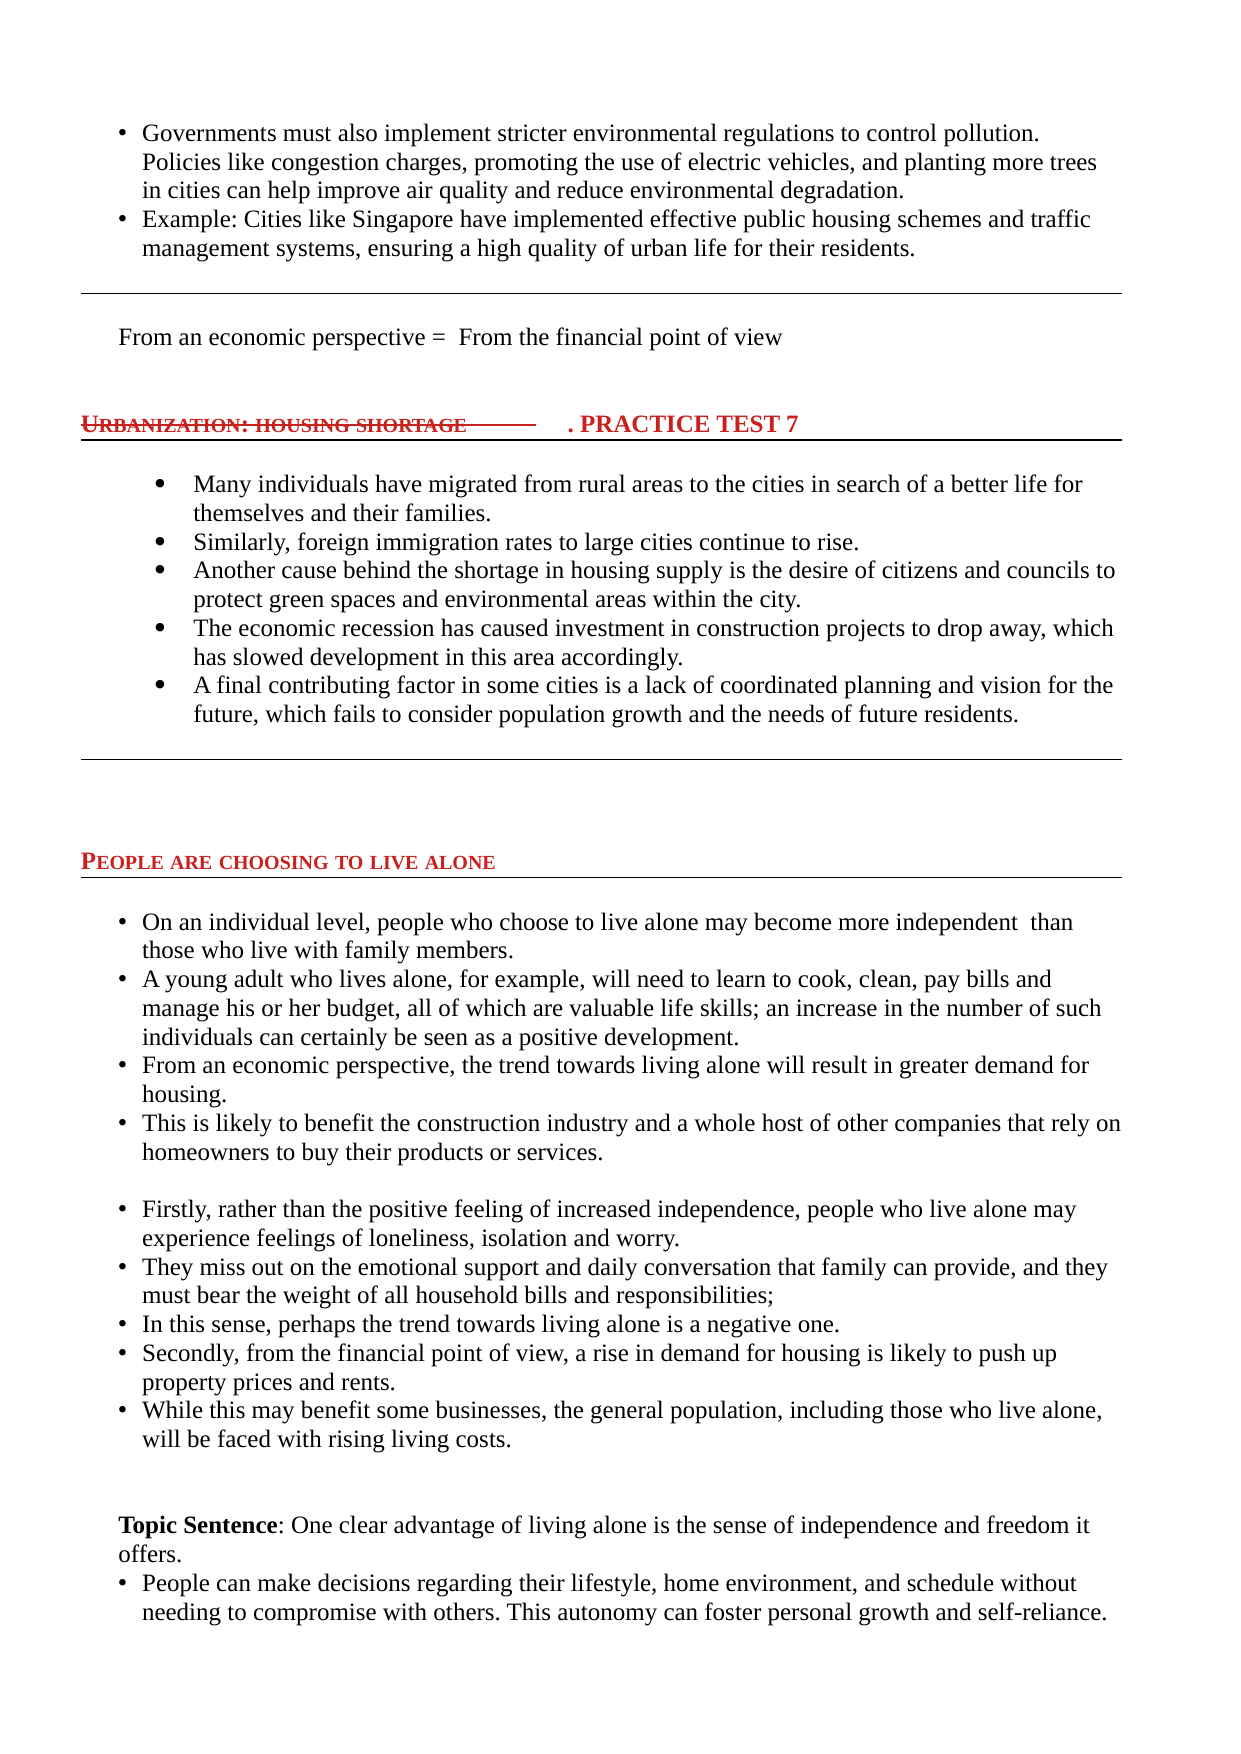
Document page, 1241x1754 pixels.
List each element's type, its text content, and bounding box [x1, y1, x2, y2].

list While this may benefit some businesses, the general population, including those who live alone, will be faced with rising living costs. [118, 1396, 1122, 1453]
list From an economic perspective, the trend towards living alone will result in greater demand for housing. [118, 1051, 1122, 1108]
list A final contributing factor in some cities is a lack of coordinated planning and vision for the future, which fails to consider population growth and the needs of future residents. [156, 671, 1122, 728]
list This is likely to benefit the construction industry and a whole host of other companies that rely on homeowners to buy their products or services. [118, 1108, 1122, 1166]
list People can make decisions regarding their lifestyle, home environment, and schedule without needing to compromise with others. This autonomy can foster personal growth and self-reliance. [118, 1568, 1122, 1626]
list Example: Cities like Singapore have implemented effective public housing schemes and traffic management systems, ensuring a high quality of urban life for their residents. [118, 204, 1122, 262]
list On an individual level, people who choose to live alone may become more independent than those who live with family members. [118, 907, 1122, 964]
text Topic Sentence: One clear advantage of living alone is the sense of independence and freedom it offers. [118, 1511, 1122, 1568]
list Another cause behind the shortage in housing supply is the desire of citizens and councils to protect green spaces and environmental areas within the city. [156, 556, 1122, 613]
subtitle People are choosing to live alone [81, 846, 1122, 877]
list A young adult who lives alone, for example, will need to learn to cook, clean, pay bills and manage his or her budget, all of which are valuable life skills; an increase in the number of such individuals can certainly be seen as a positive development. [118, 964, 1122, 1051]
text From an economic perspective = From the financial point of view [118, 322, 1122, 351]
list Firstly, rather than the positive feeling of increased independence, people who live alone may experience feelings of loneliness, isolation and worry. [118, 1194, 1122, 1252]
list The economic recession has caused investment in construction projects to drop away, which has slowed development in this area accordingly. [156, 613, 1122, 671]
list Secondly, from the financial point of view, a rise in demand for housing is likely to push up property prices and rents. [118, 1338, 1122, 1396]
list In this sense, perhaps the trend towards living alone is a negative one. [118, 1309, 1122, 1338]
list Governments must also implement stricter environmental regulations to control pollution. Policies like congestion charges, promoting the use of electric vehicles, and planting more trees in cities can help improve air quality and reduce environmental degradation. [118, 118, 1122, 204]
list Similarly, foreign immigration rates to large cities continue to rise. [156, 527, 1122, 556]
list Many individuals have migrated from rural areas to the cities in search of a better life for themselves and their families. [156, 469, 1122, 527]
list They miss out on the emotional support and daily conversation that family can provide, and they must bear the weight of all household bills and responsibilities; [118, 1252, 1122, 1309]
subtitle Urbanization: housing shortage . PRACTICE TEST 7 [81, 409, 1122, 439]
